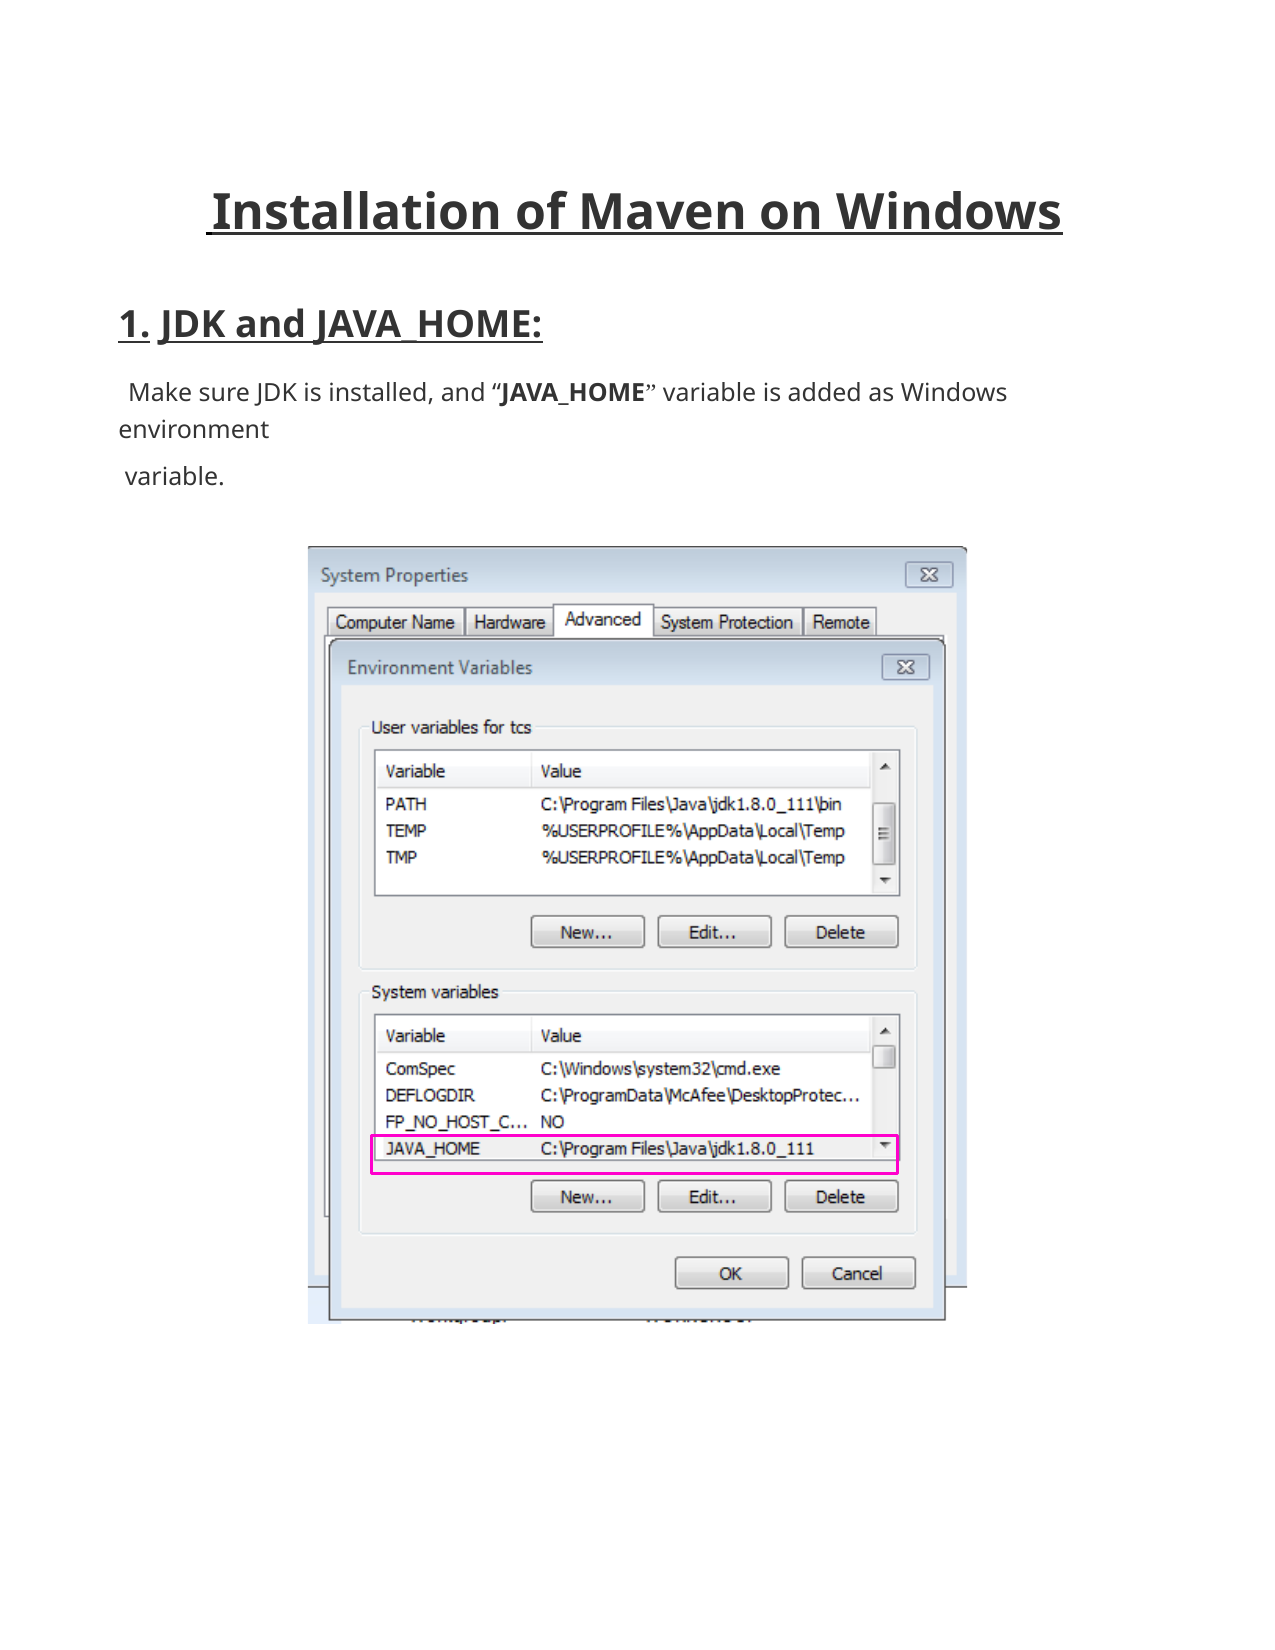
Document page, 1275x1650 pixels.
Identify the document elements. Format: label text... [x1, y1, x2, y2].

text Installation of Maven on Windows [118, 176, 1157, 244]
text variable. [118, 459, 1157, 493]
picture [307, 546, 968, 1324]
subtitle 1. JDK and JAVA_HOME: [118, 297, 1157, 348]
text Make sure JDK is installed, and “JAVA_HOME” variable is added as Windows environment [118, 361, 1157, 446]
